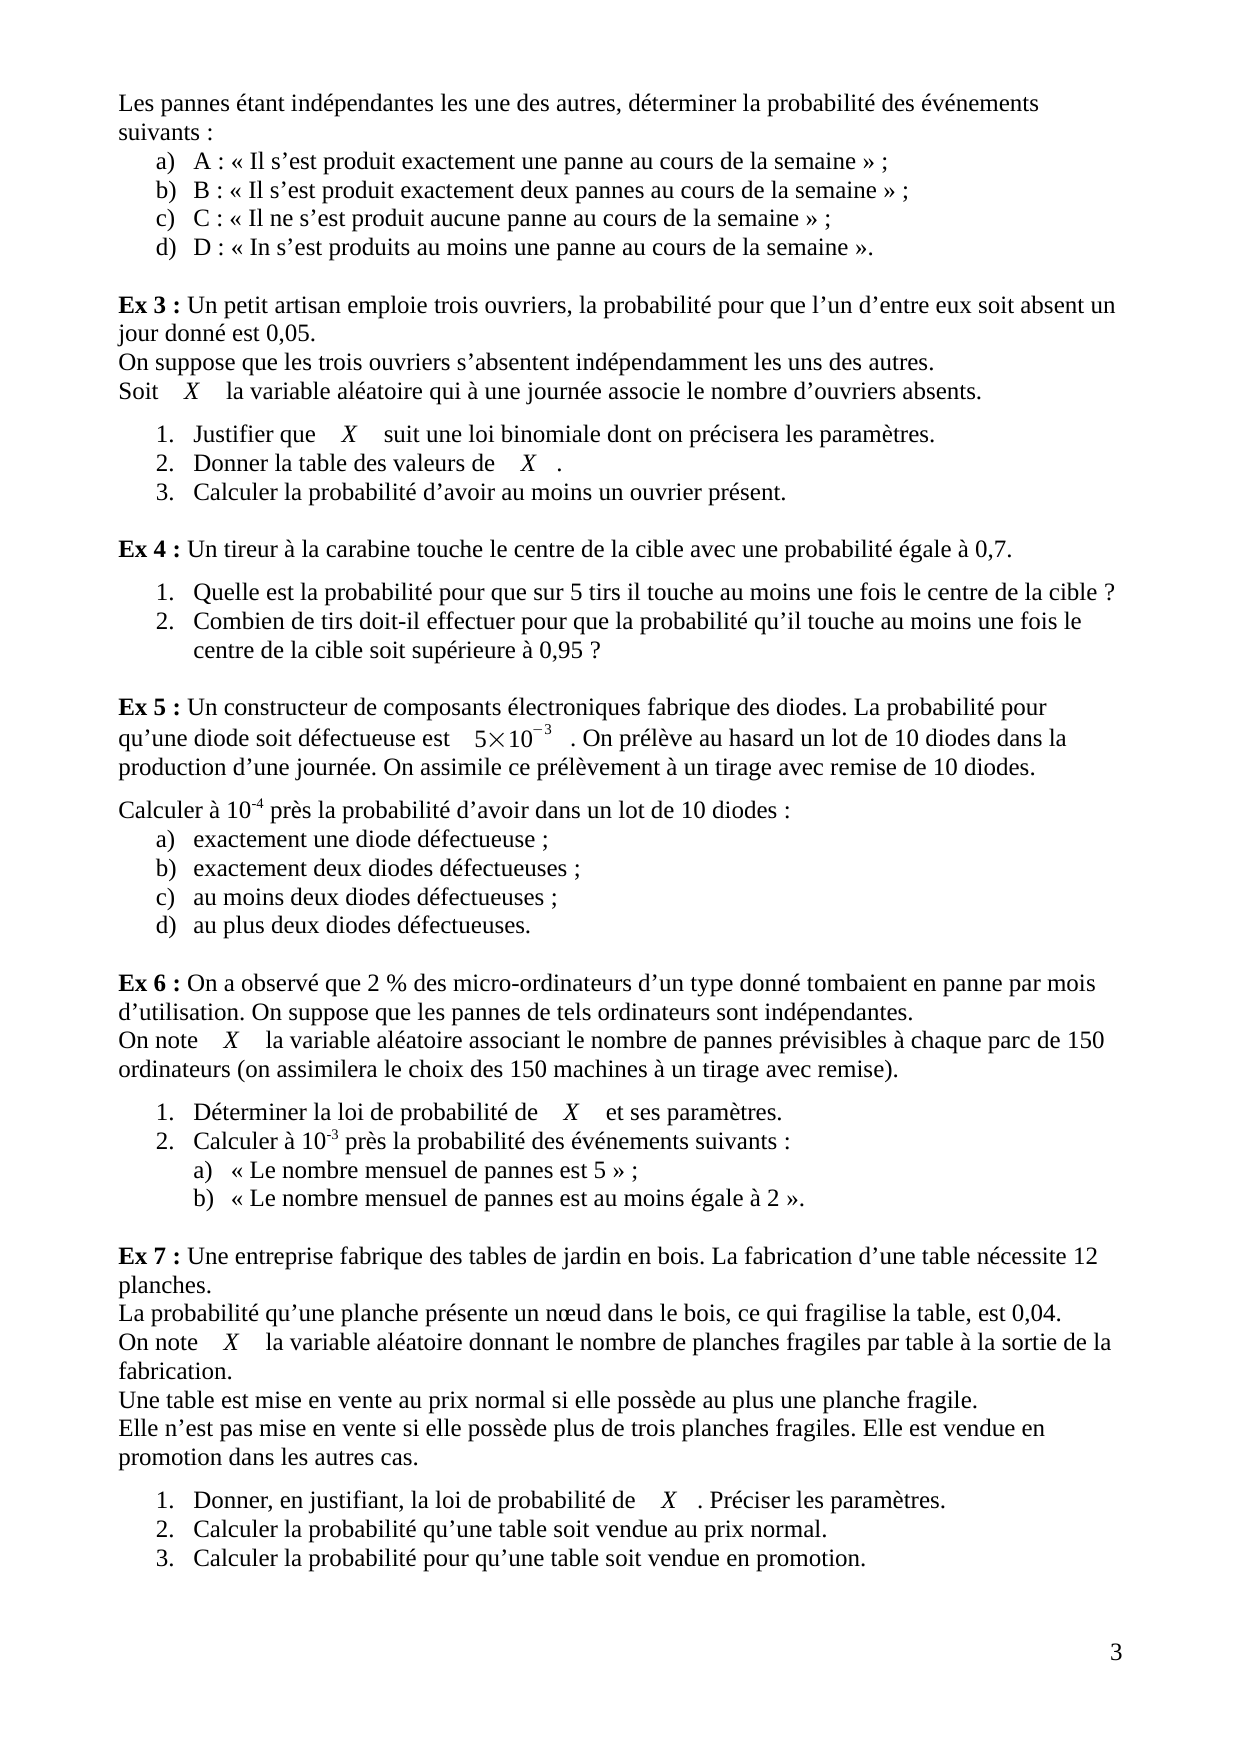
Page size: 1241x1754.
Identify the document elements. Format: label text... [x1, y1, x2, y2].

list A : « Il s’est produit exactement une panne au cours de la semaine » ; [156, 146, 1122, 175]
list Calculer la probabilité pour qu’une table soit vendue en promotion. [156, 1543, 1122, 1572]
list Calculer à 10-3 près la probabilité des événements suivants : [156, 1126, 1122, 1155]
list au plus deux diodes défectueuses. [156, 910, 1122, 939]
list exactement deux diodes défectueuses ; [156, 853, 1122, 882]
list C : « Il ne s’est produit aucune panne au cours de la semaine » ; [156, 203, 1122, 232]
list Déterminer la loi de probabilité de et ses paramètres. [156, 1097, 1122, 1126]
text On note la variable aléatoire donnant le nombre de planches fragiles par table à la sortie de la fabrication. [118, 1327, 1122, 1385]
text Ex 3 : Un petit artisan emploie trois ouvriers, la probabilité pour que l’un d’entre eux soit absent un jour donné est 0,05. [118, 290, 1122, 347]
list Calculer la probabilité qu’une table soit vendue au prix normal. [156, 1514, 1122, 1543]
list B : « Il s’est produit exactement deux pannes au cours de la semaine » ; [156, 175, 1122, 203]
text Les pannes étant indépendantes les une des autres, déterminer la probabilité des événements suivants : [118, 88, 1122, 146]
text Une table est mise en vente au prix normal si elle possède au plus une planche fragile. [118, 1385, 1122, 1413]
text On note la variable aléatoire associant le nombre de pannes prévisibles à chaque parc de 150 ordinateurs (on assimilera le choix des 150 machines à un tirage avec remise). [118, 1025, 1122, 1083]
list Donner, en justifiant, la loi de probabilité de . Préciser les paramètres. [156, 1485, 1122, 1514]
list Combien de tirs doit-il effectuer pour que la probabilité qu’il touche au moins une fois le centre de la cible soit supérieure à 0,95 ? [156, 606, 1122, 663]
list Donner la table des valeurs de . [156, 448, 1122, 477]
text Ex 6 : On a observé que 2 % des micro-ordinateurs d’un type donné tombaient en panne par mois d’utilisation. On suppose que les pannes de tels ordinateurs sont indépendantes. [118, 968, 1122, 1025]
text Soit la variable aléatoire qui à une journée associe le nombre d’ouvriers absents. [118, 376, 1122, 405]
list Calculer la probabilité d’avoir au moins un ouvrier présent. [156, 477, 1122, 505]
list D : « In s’est produits au moins une panne au cours de la semaine ». [156, 232, 1122, 261]
text Ex 7 : Une entreprise fabrique des tables de jardin en bois. La fabrication d’une table nécessite 12 planches. [118, 1241, 1122, 1298]
text On suppose que les trois ouvriers s’absentent indépendamment les uns des autres. [118, 347, 1122, 376]
list Justifier que suit une loi binomiale dont on précisera les paramètres. [156, 419, 1122, 448]
text La probabilité qu’une planche présente un nœud dans le bois, ce qui fragilise la table, est 0,04. [118, 1298, 1122, 1327]
list Quelle est la probabilité pour que sur 5 tirs il touche au moins une fois le centre de la cible ? [156, 577, 1122, 606]
list « Le nombre mensuel de pannes est au moins égale à 2 ». [193, 1183, 1122, 1212]
text Elle n’est pas mise en vente si elle possède plus de trois planches fragiles. Elle est vendue en promotion dans les autres cas. [118, 1413, 1122, 1471]
text Calculer à 10-4 près la probabilité d’avoir dans un lot de 10 diodes : [118, 795, 1122, 824]
list exactement une diode défectueuse ; [156, 824, 1122, 853]
list « Le nombre mensuel de pannes est 5 » ; [193, 1155, 1122, 1183]
list au moins deux diodes défectueuses ; [156, 882, 1122, 910]
text Ex 5 : Un constructeur de composants électroniques fabrique des diodes. La probabilité pour qu’une diode soit défectueuse est . On prélève au hasard un lot de 10 diodes dans la production d’une journée. On assimile ce prélèvement à un tirage avec remise de 10 diodes. [118, 692, 1122, 781]
text Ex 4 : Un tireur à la carabine touche le centre de la cible avec une probabilité égale à 0,7. [118, 534, 1122, 563]
